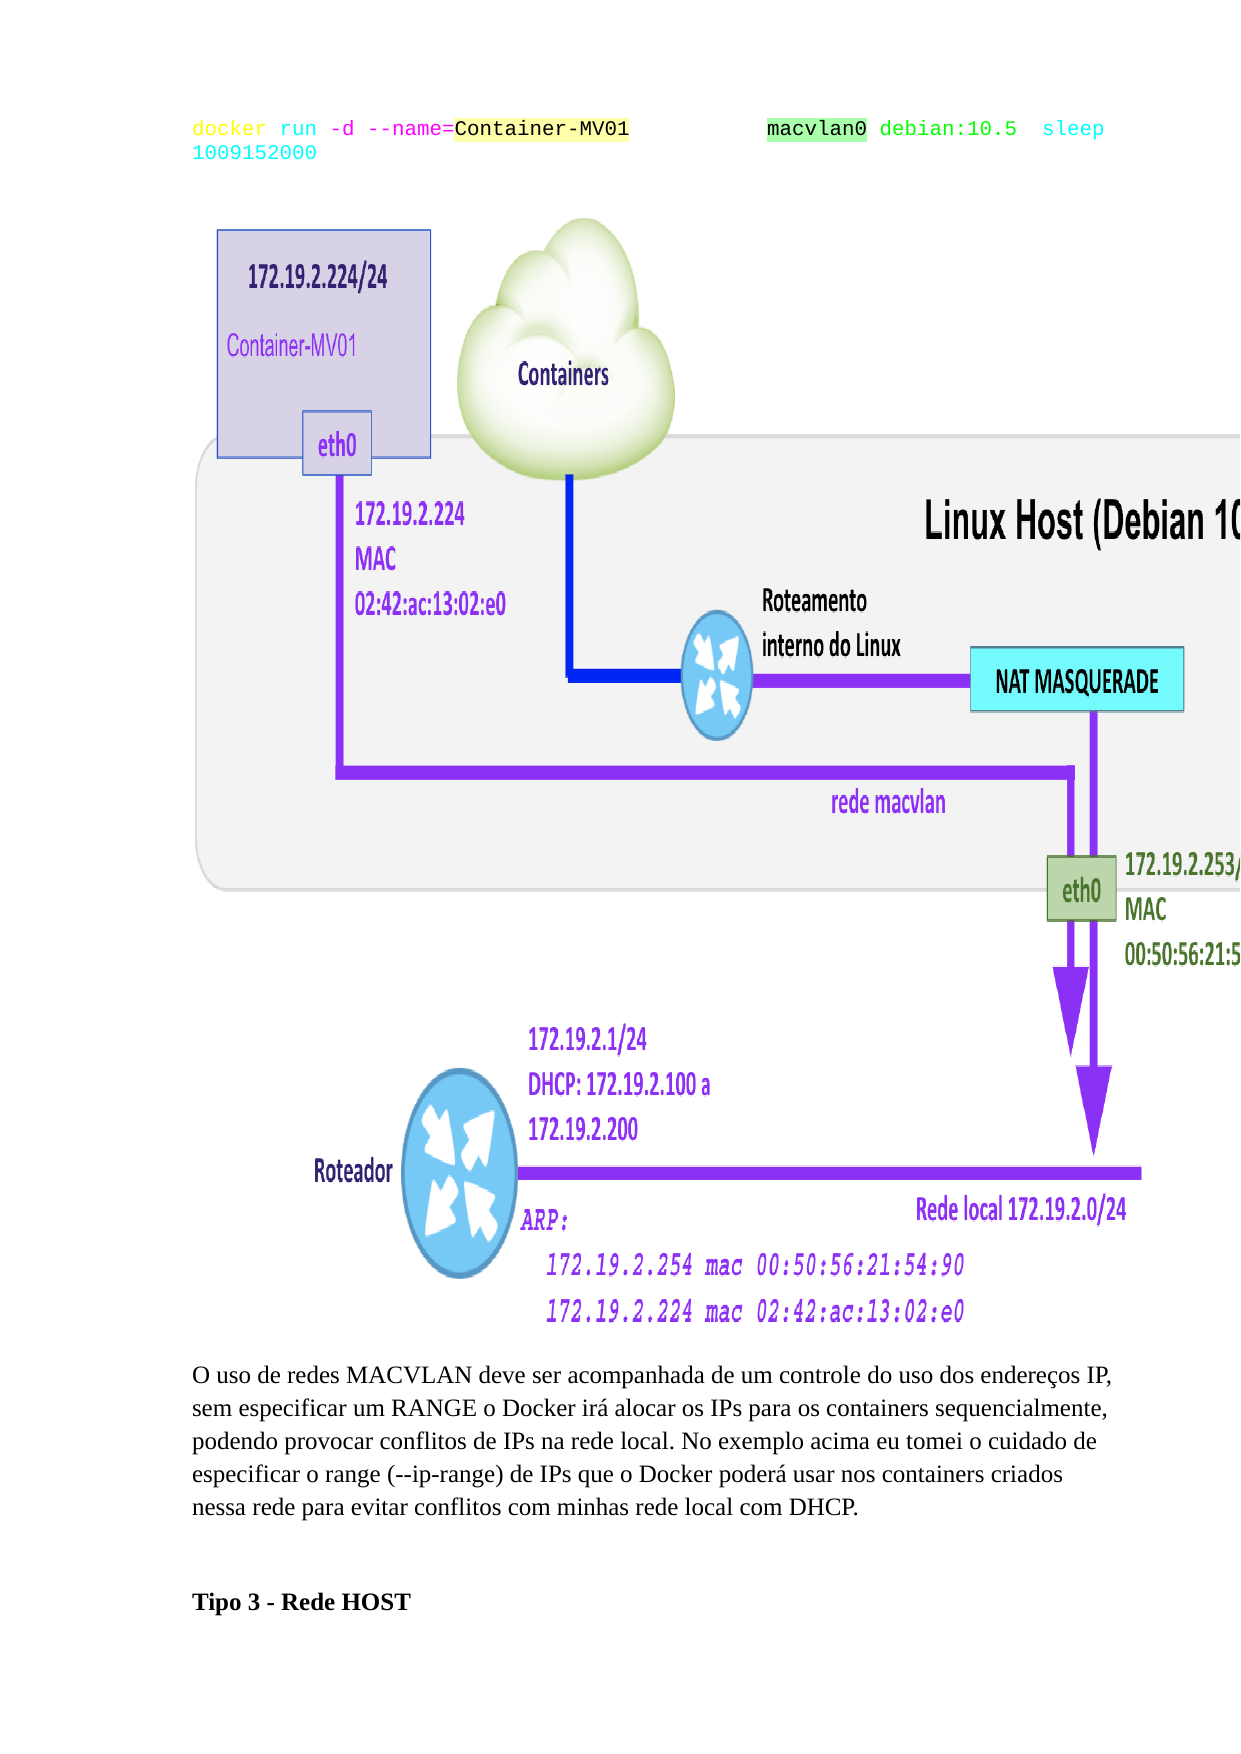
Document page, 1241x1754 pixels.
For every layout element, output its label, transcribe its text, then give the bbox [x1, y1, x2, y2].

picture [191, 218, 1241, 1341]
list Tipo 3 - Rede HOST [162, 1587, 1122, 1616]
list O uso de redes MACVLAN deve ser acompanhada de um controle do uso dos endereços IP, sem especificar um RANGE o Docker irá alocar os IPs para os containers sequencialmente, podendo provocar conflitos de IPs na rede local. No exemplo acima eu tomei o cuidado de especificar o range (--ip-range) de IPs que o Docker poderá usar nos containers criados nessa rede para evitar conflitos com minhas rede local com DHCP. [162, 1360, 1122, 1521]
list docker run -d --name=Container-MV01 --network macvlan0 debian:10.5 sleep 1009152000 [162, 118, 1122, 165]
